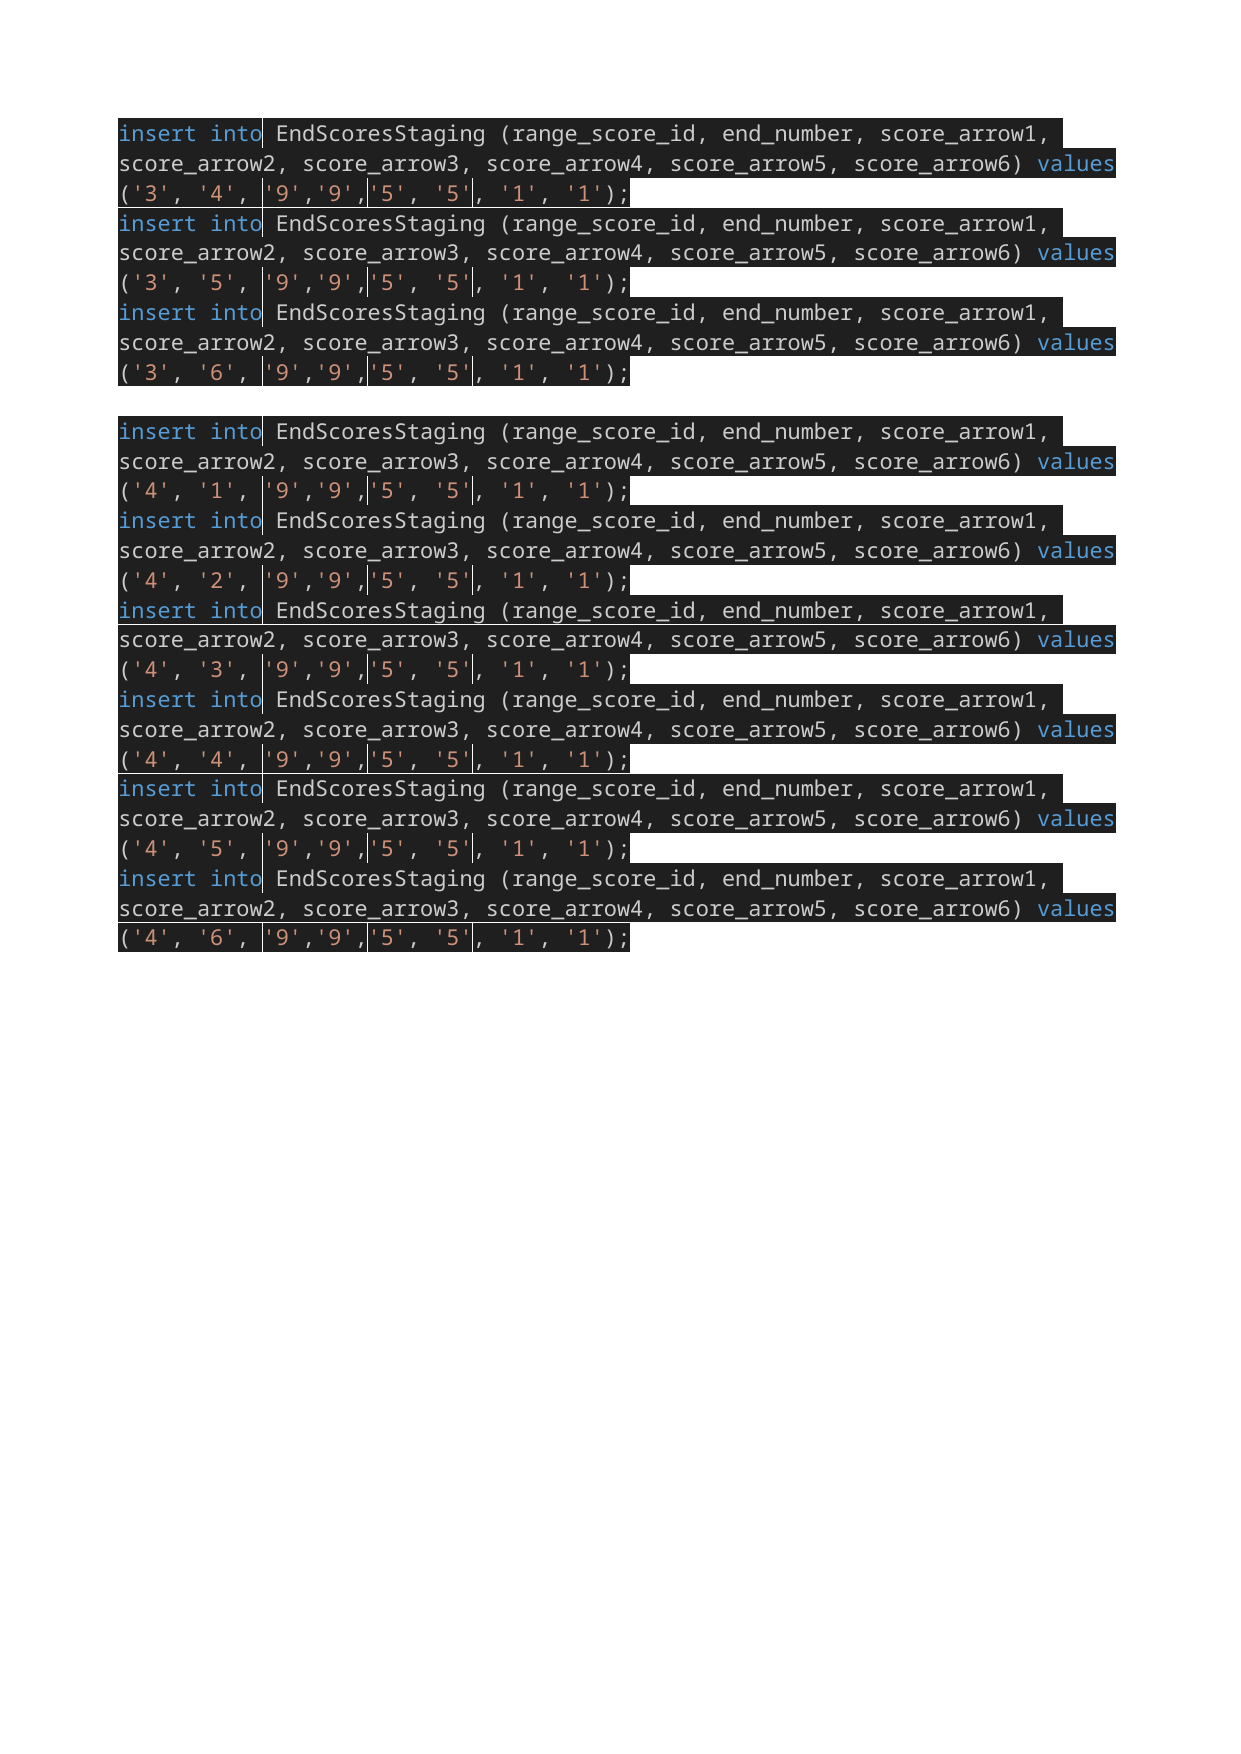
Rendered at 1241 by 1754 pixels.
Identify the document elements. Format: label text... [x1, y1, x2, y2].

text insert into EndScoresStaging (range_score_id, end_number, score_arrow1, score_arrow2, score_arrow3, score_arrow4, score_arrow5, score_arrow6) values ('4', '1', '9','9','5', '5', '1', '1'); [118, 416, 1122, 505]
text insert into EndScoresStaging (range_score_id, end_number, score_arrow1, score_arrow2, score_arrow3, score_arrow4, score_arrow5, score_arrow6) values ('4', '6', '9','9','5', '5', '1', '1'); [118, 863, 1122, 952]
text insert into EndScoresStaging (range_score_id, end_number, score_arrow1, score_arrow2, score_arrow3, score_arrow4, score_arrow5, score_arrow6) values ('4', '4', '9','9','5', '5', '1', '1'); [118, 684, 1122, 773]
text insert into EndScoresStaging (range_score_id, end_number, score_arrow1, score_arrow2, score_arrow3, score_arrow4, score_arrow5, score_arrow6) values ('3', '6', '9','9','5', '5', '1', '1'); [118, 297, 1122, 386]
text insert into EndScoresStaging (range_score_id, end_number, score_arrow1, score_arrow2, score_arrow3, score_arrow4, score_arrow5, score_arrow6) values ('3', '4', '9','9','5', '5', '1', '1'); [118, 118, 1122, 207]
text insert into EndScoresStaging (range_score_id, end_number, score_arrow1, score_arrow2, score_arrow3, score_arrow4, score_arrow5, score_arrow6) values ('4', '2', '9','9','5', '5', '1', '1'); [118, 505, 1122, 595]
text insert into EndScoresStaging (range_score_id, end_number, score_arrow1, score_arrow2, score_arrow3, score_arrow4, score_arrow5, score_arrow6) values ('3', '5', '9','9','5', '5', '1', '1'); [118, 207, 1122, 297]
text insert into EndScoresStaging (range_score_id, end_number, score_arrow1, score_arrow2, score_arrow3, score_arrow4, score_arrow5, score_arrow6) values ('4', '5', '9','9','5', '5', '1', '1'); [118, 773, 1122, 863]
text insert into EndScoresStaging (range_score_id, end_number, score_arrow1, score_arrow2, score_arrow3, score_arrow4, score_arrow5, score_arrow6) values ('4', '3', '9','9','5', '5', '1', '1'); [118, 595, 1122, 684]
